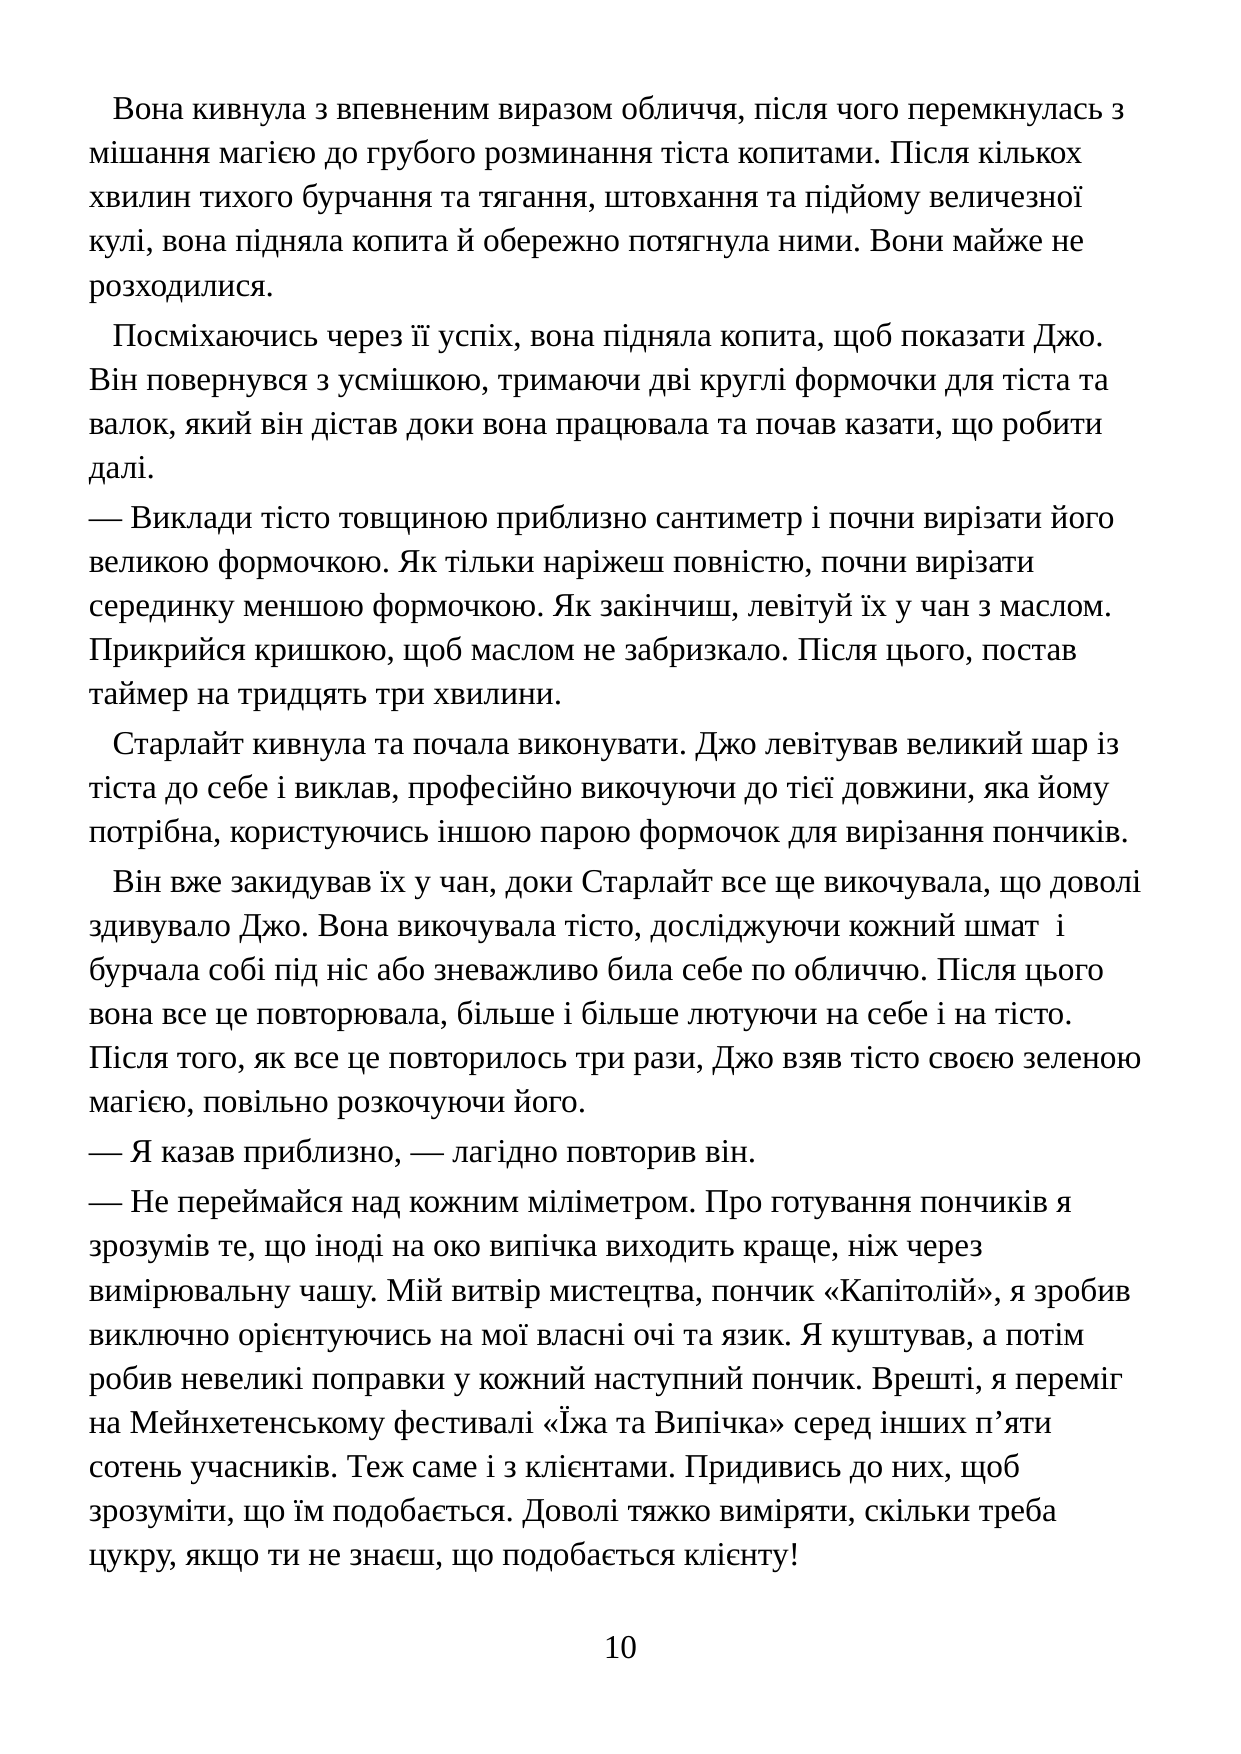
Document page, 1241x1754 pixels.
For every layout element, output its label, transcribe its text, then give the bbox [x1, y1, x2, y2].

text — Не переймайся над кожним міліметром. Про готування пончиків я зрозумів те, що іноді на око випічка виходить краще, ніж через вимірювальну чашу. Мій витвір мистецтва, пончик «Капітолій», я зробив виключно орієнтуючись на мої власні очі та язик. Я куштував, а потім робив невеликі поправки у кожний наступний пончик. Врешті, я переміг на Мейнхетенському фестивалі «Їжа та Випічка» серед інших п’яти сотень учасників. Теж саме і з клієнтами. Придивись до них, щоб зрозуміти, що їм подобається. Доволі тяжко виміряти, скільки треба цукру, якщо ти не знаєш, що подобається клієнту! [88, 1182, 1152, 1572]
text Вона кивнула з впевненим виразом обличчя, після чого перемкнулась з мішання магією до грубого розминання тіста копитами. Після кількох хвилин тихого бурчання та тягання, штовхання та підйому величезної кулі, вона підняла копита й обережно потягнула ними. Вони майже не розходилися. [88, 88, 1152, 303]
text — Я казав приблизно, — лагідно повторив він. [88, 1132, 1152, 1170]
text Він вже закидував їх у чан, доки Старлайт все ще викочувала, що доволі здивувало Джо. Вона викочувала тісто, досліджуючи кожний шмат і бурчала собі під ніс або зневажливо била себе по обличчю. Після цього вона все це повторювала, більше і більше лютуючи на себе і на тісто. Після того, як все це повторилось три рази, Джо взяв тісто своєю зеленою магією, повільно розкочуючи його. [88, 861, 1152, 1120]
text — Виклади тісто товщиною приблизно сантиметр і почни вирізати його великою формочкою. Як тільки наріжеш повністю, почни вирізати серединку меншою формочкою. Як закінчиш, левітуй їх у чан з маслом. Прикрийся кришкою, щоб маслом не забризкало. Після цього, постав таймер на тридцять три хвилини. [88, 497, 1152, 712]
text Старлайт кивнула та почала виконувати. Джо левітував великий шар із тіста до себе і виклав, професійно викочуючи до тієї довжини, яка йому потрібна, користуючись іншою парою формочок для вирізання пончиків. [88, 723, 1152, 850]
text Посміхаючись через її успіх, вона підняла копита, щоб показати Джо. Він повернувся з усмішкою, тримаючи дві круглі формочки для тіста та валок, який він дістав доки вона працювала та почав казати, що робити далі. [88, 315, 1152, 485]
